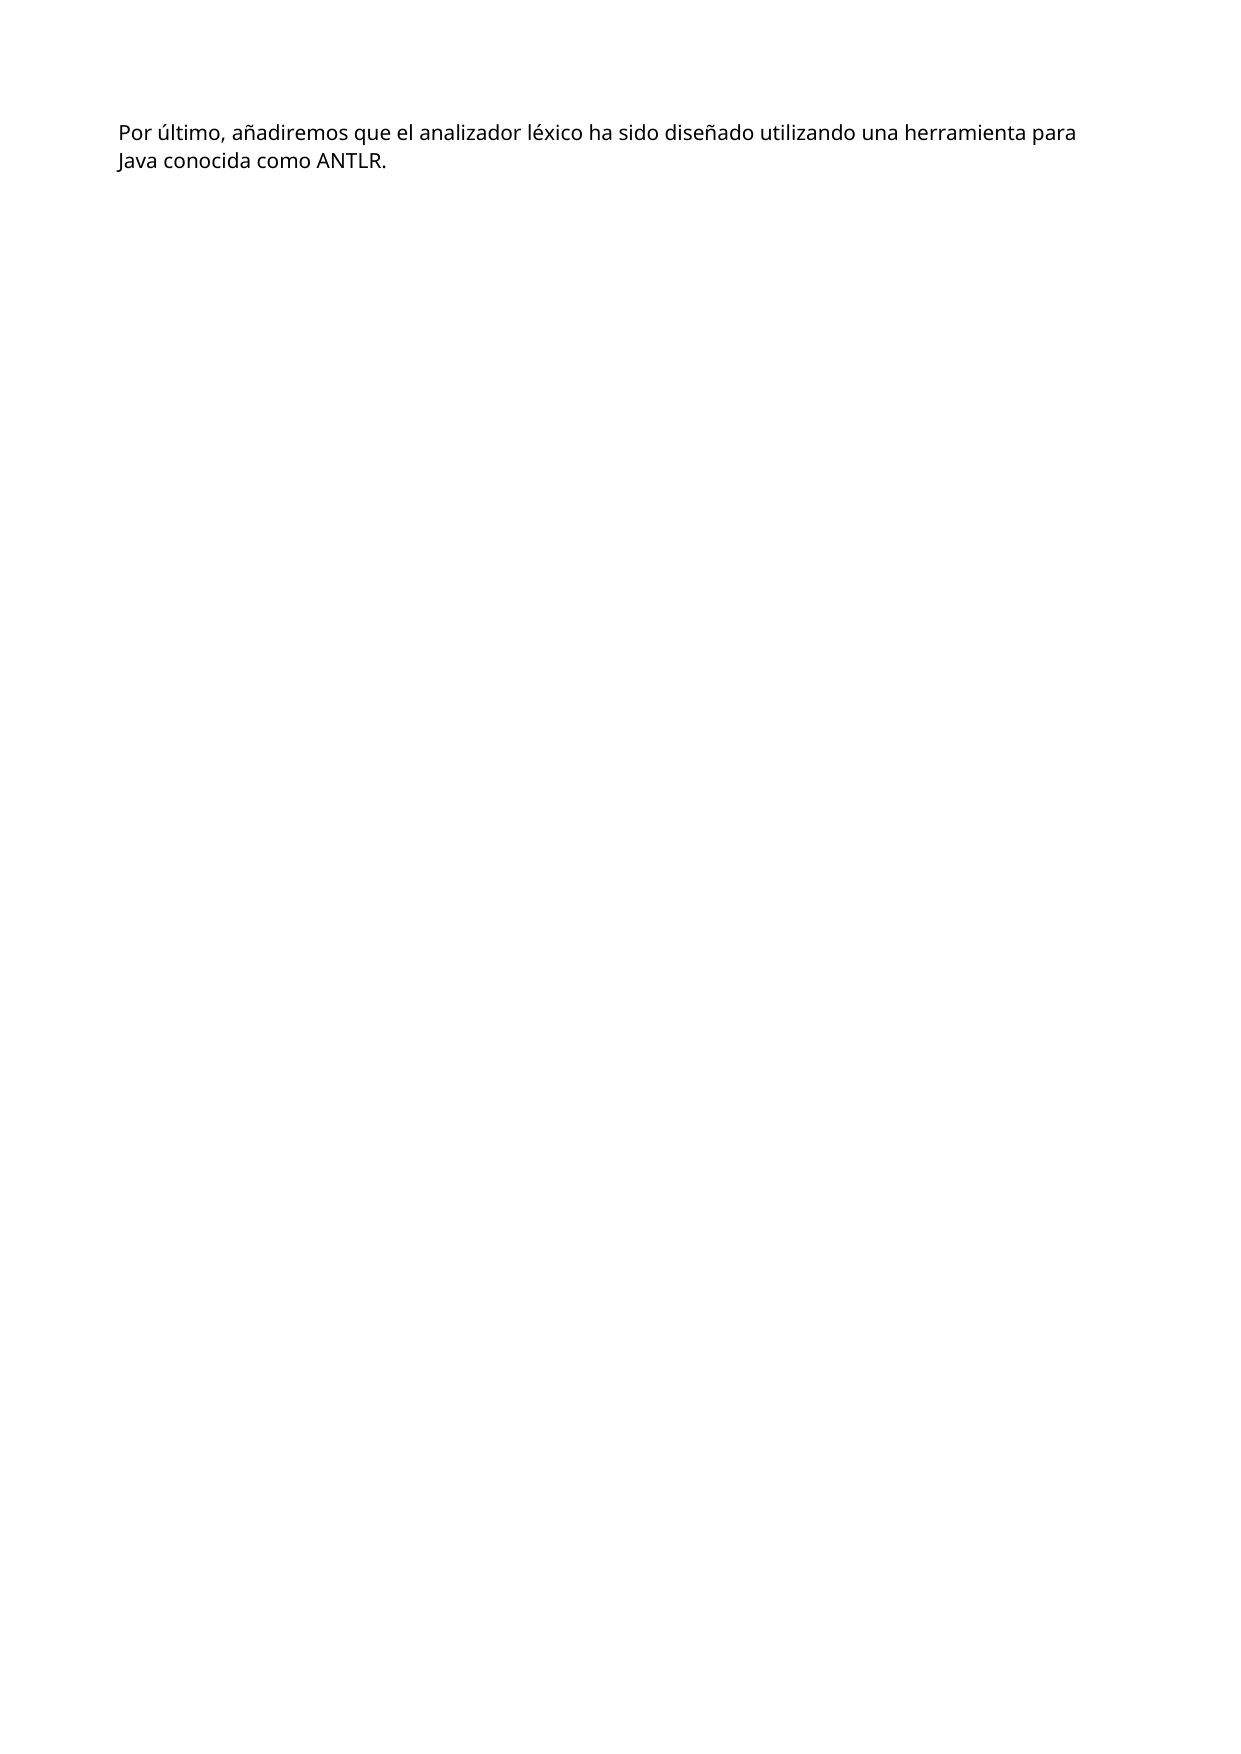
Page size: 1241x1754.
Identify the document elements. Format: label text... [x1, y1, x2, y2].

text Por último, añadiremos que el analizador léxico ha sido diseñado utilizando una herramienta para Java conocida como ANTLR. [118, 118, 1122, 175]
